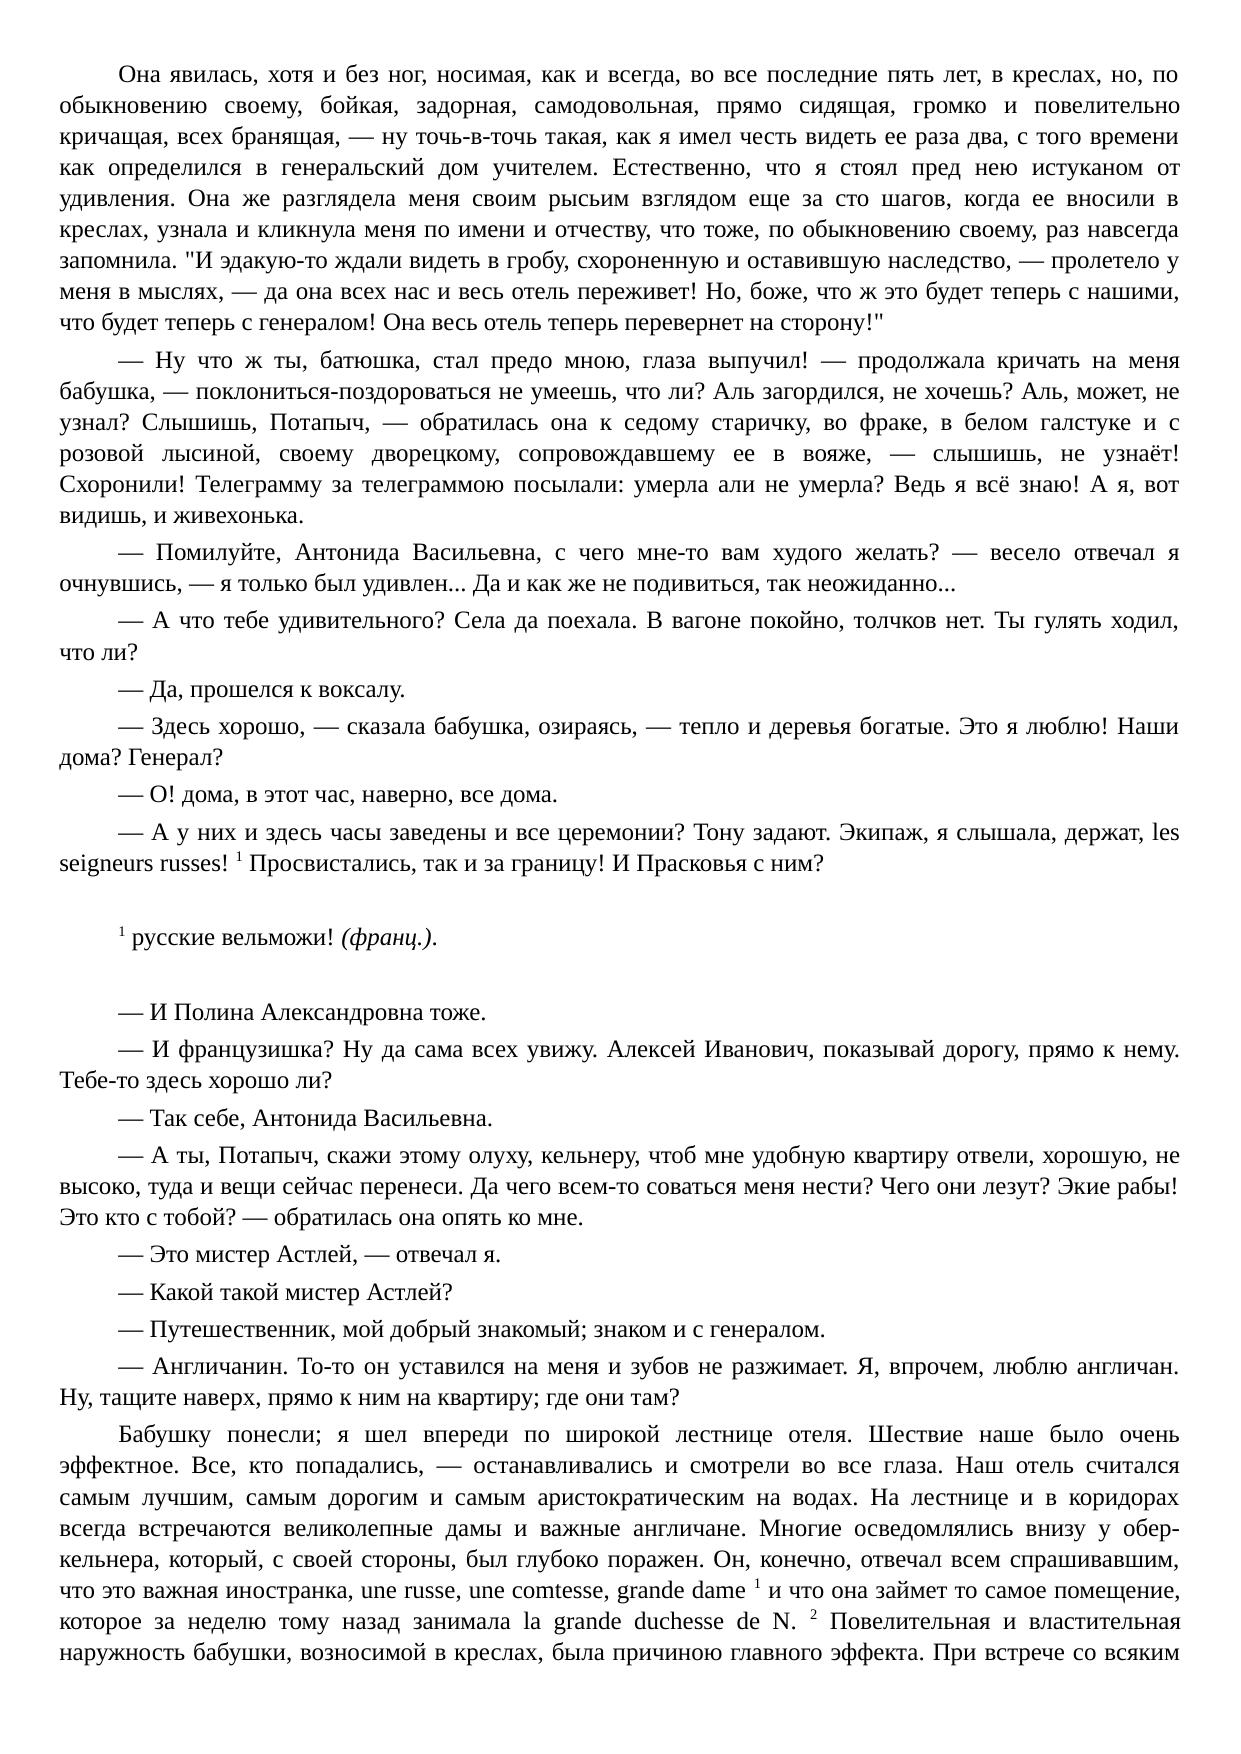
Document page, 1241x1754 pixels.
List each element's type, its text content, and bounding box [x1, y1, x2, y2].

text — Здесь хорошо, — сказала бабушка, озираясь, — тепло и деревья богатые. Это я люблю! Наши дома? Генерал? [59, 711, 1181, 771]
text — А у них и здесь часы заведены и все церемонии? Тону задают. Экипаж, я слышала, держат, les seigneurs russes! 1 Просвистались, так и за границу! И Прасковья с ним? [59, 817, 1181, 877]
text — Англичанин. То-то он уставился на меня и зубов не разжимает. Я, впрочем, люблю англичан. Ну, тащите наверх, прямо к ним на квартиру; где они там? [59, 1351, 1181, 1411]
text — Путешественник, мой добрый знакомый; знаком и с генералом. [59, 1314, 1181, 1343]
text Она явилась, хотя и без ног, носимая, как и всегда, во все последние пять лет, в креслах, но, по обыкновению своему, бойкая, задорная, самодовольная, прямо сидящая, громко и повелительно кричащая, всех бранящая, — ну точь-в-точь такая, как я имел честь видеть ее раза два, с того времени как определился в генеральский дом учителем. Естественно, что я стоял пред нею истуканом от удивления. Она же разглядела меня своим рысьим взглядом еще за сто шагов, когда ее вносили в креслах, узнала и кликнула меня по имени и отчеству, что тоже, по обыкновению своему, раз навсегда запомнила. "И эдакую-то ждали видеть в гробу, схороненную и оставившую наследство, — пролетело у меня в мыслях, — да она всех нас и весь отель переживет! Но, боже, что ж это будет теперь с нашими, что будет теперь с генералом! Она весь отель теперь перевернет на сторону!" [59, 59, 1181, 336]
text — Ну что ж ты, батюшка, стал предо мною, глаза выпучил! — продолжала кричать на меня бабушка, — поклониться-поздороваться не умеешь, что ли? Аль загордился, не хочешь? Аль, может, не узнал? Слышишь, Потапыч, — обратилась она к седому старичку, во фраке, в белом галстуке и с розовой лысиной, своему дворецкому, сопровождавшему ее в вояже, — слышишь, не узнаёт! Схоронили! Телеграмму за телеграммою посылали: умерла али не умерла? Ведь я всё знаю! А я, вот видишь, и живехонька. [59, 345, 1181, 529]
text — О! дома, в этот час, наверно, все дома. [59, 779, 1181, 808]
text — И Полина Александровна тоже. [59, 997, 1181, 1026]
text — Да, прошелся к воксалу. [59, 674, 1181, 703]
text — Помилуйте, Антонида Васильевна, с чего мне-то вам худого желать? — весело отвечал я очнувшись, — я только был удивлен... Да и как же не подивиться, так неожиданно... [59, 537, 1181, 597]
text — И французишка? Ну да сама всех увижу. Алексей Иванович, показывай дорогу, прямо к нему. Тебе-то здесь хорошо ли? [59, 1034, 1181, 1094]
text 1 русские вельможи! (франц.). [59, 922, 1181, 951]
text — А что тебе удивительного? Села да поехала. В вагоне покойно, толчков нет. Ты гулять ходил, что ли? [59, 606, 1181, 665]
text — Так себе, Антонида Васильевна. [59, 1103, 1181, 1131]
text — А ты, Потапыч, скажи этому олуху, кельнеру, чтоб мне удобную квартиру отвели, хорошую, не высоко, туда и вещи сейчас перенеси. Да чего всем-то соваться меня нести? Чего они лезут? Экие рабы! Это кто с тобой? — обратилась она опять ко мне. [59, 1140, 1181, 1231]
text — Какой такой мистер Астлей? [59, 1277, 1181, 1305]
text — Это мистер Астлей, — отвечал я. [59, 1239, 1181, 1268]
text Бабушку понесли; я шел впереди по широкой лестнице отеля. Шествие наше было очень эффектное. Все, кто попадались, — останавливались и смотрели во все глаза. Наш отель считался самым лучшим, самым дорогим и самым аристократическим на водах. На лестнице и в коридорах всегда встречаются великолепные дамы и важные англичане. Многие осведомлялись внизу у обер-кельнера, который, с своей стороны, был глубоко поражен. Он, конечно, отвечал всем спрашивавшим, что это важная иностранка, une russe, une comtesse, grande dame 1 и что она займет то самое помещение, которое за неделю тому назад занимала la grande duchesse de N. 2 Повелительная и властительная наружность бабушки, возносимой в креслах, была причиною главного эффекта. При встрече со всяким [59, 1419, 1181, 1666]
